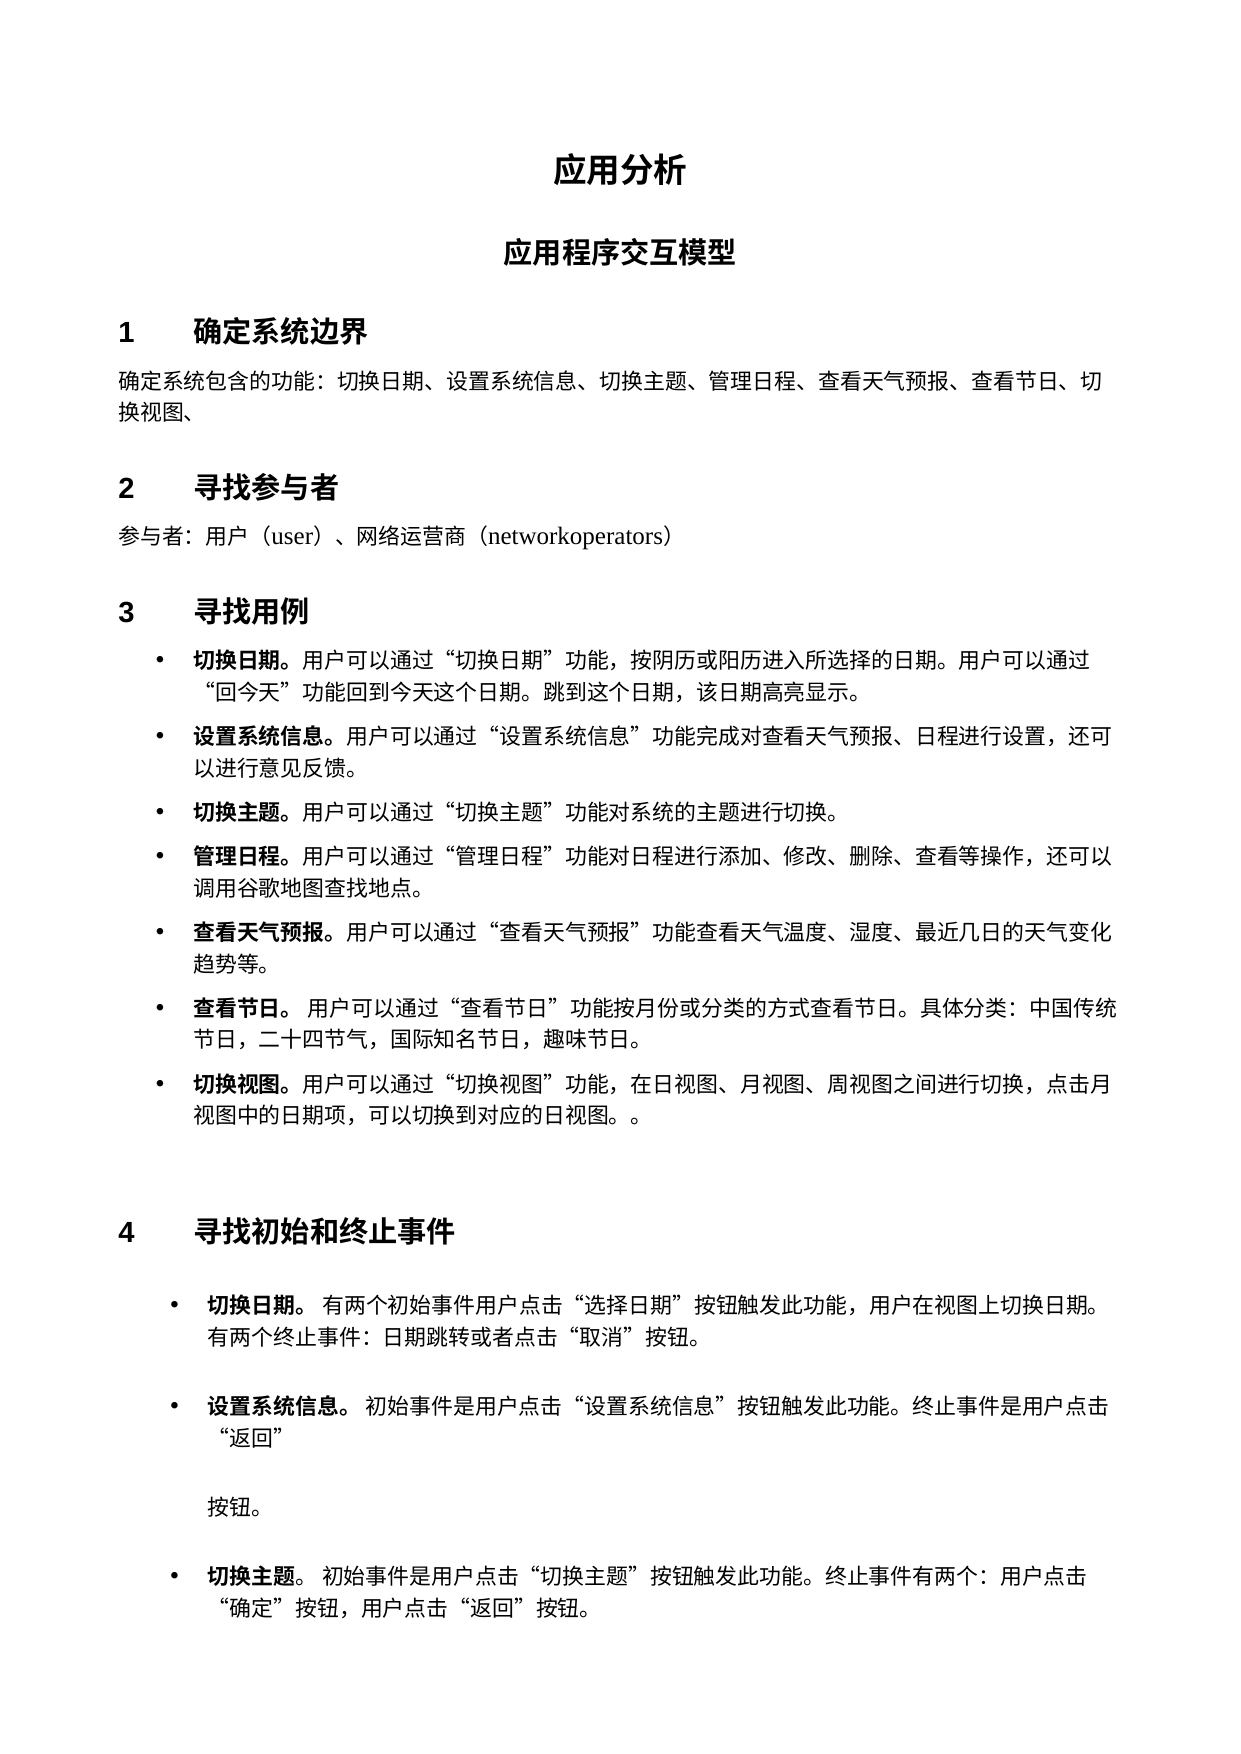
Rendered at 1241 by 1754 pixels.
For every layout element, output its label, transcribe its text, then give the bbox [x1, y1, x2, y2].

subtitle 应用分析 [118, 143, 1122, 192]
subtitle 寻找用例 [118, 588, 1122, 631]
subtitle 应用程序交互模型 [118, 229, 1122, 271]
subtitle 寻找初始和终止事件 [118, 1209, 1122, 1251]
list 切换主题。 初始事件是用户点击“切换主题”按钮触发此功能。终止事件有两个：用户点击“确定”按钮，用户点击“返回”按钮。 [170, 1559, 1122, 1623]
subtitle 确定系统边界 [118, 309, 1122, 351]
list 切换主题。用户可以通过“切换主题”功能对系统的主题进行切换。 [156, 795, 1122, 827]
list 设置系统信息。 初始事件是用户点击“设置系统信息”按钮触发此功能。终止事件是用户点击“返回” [170, 1389, 1122, 1453]
list 切换视图。用户可以通过“切换视图”功能，在日视图、月视图、周视图之间进行切换，点击月视图中的日期项，可以切换到对应的日视图。。 [156, 1067, 1122, 1130]
text 参与者：用户（user）、网络运营商（networkoperators） [118, 519, 1122, 551]
list 切换日期。 有两个初始事件用户点击“选择日期”按钮触发此功能，用户在视图上切换日期。有两个终止事件：日期跳转或者点击“取消”按钮。 [170, 1288, 1122, 1352]
subtitle 寻找参与者 [118, 464, 1122, 507]
list 切换日期。用户可以通过“切换日期”功能，按阴历或阳历进入所选择的日期。用户可以通过“回今天”功能回到今天这个日期。跳到这个日期，该日期高亮显示。 [156, 643, 1122, 707]
list 查看天气预报。用户可以通过“查看天气预报”功能查看天气温度、湿度、最近几日的天气变化趋势等。 [156, 915, 1122, 978]
list 按钮。 [170, 1490, 1122, 1522]
list 管理日程。用户可以通过“管理日程”功能对日程进行添加、修改、删除、查看等操作，还可以调用谷歌地图查找地点。 [156, 839, 1122, 902]
list 设置系统信息。用户可以通过“设置系统信息”功能完成对查看天气预报、日程进行设置，还可以进行意见反馈。 [156, 719, 1122, 782]
list 查看节日。 用户可以通过“查看节日”功能按月份或分类的方式查看节日。具体分类：中国传统节日，二十四节气，国际知名节日，趣味节日。 [156, 991, 1122, 1054]
text 确定系统包含的功能：切换日期、设置系统信息、切换主题、管理日程、查看天气预报、查看节日、切换视图、 [118, 364, 1122, 427]
